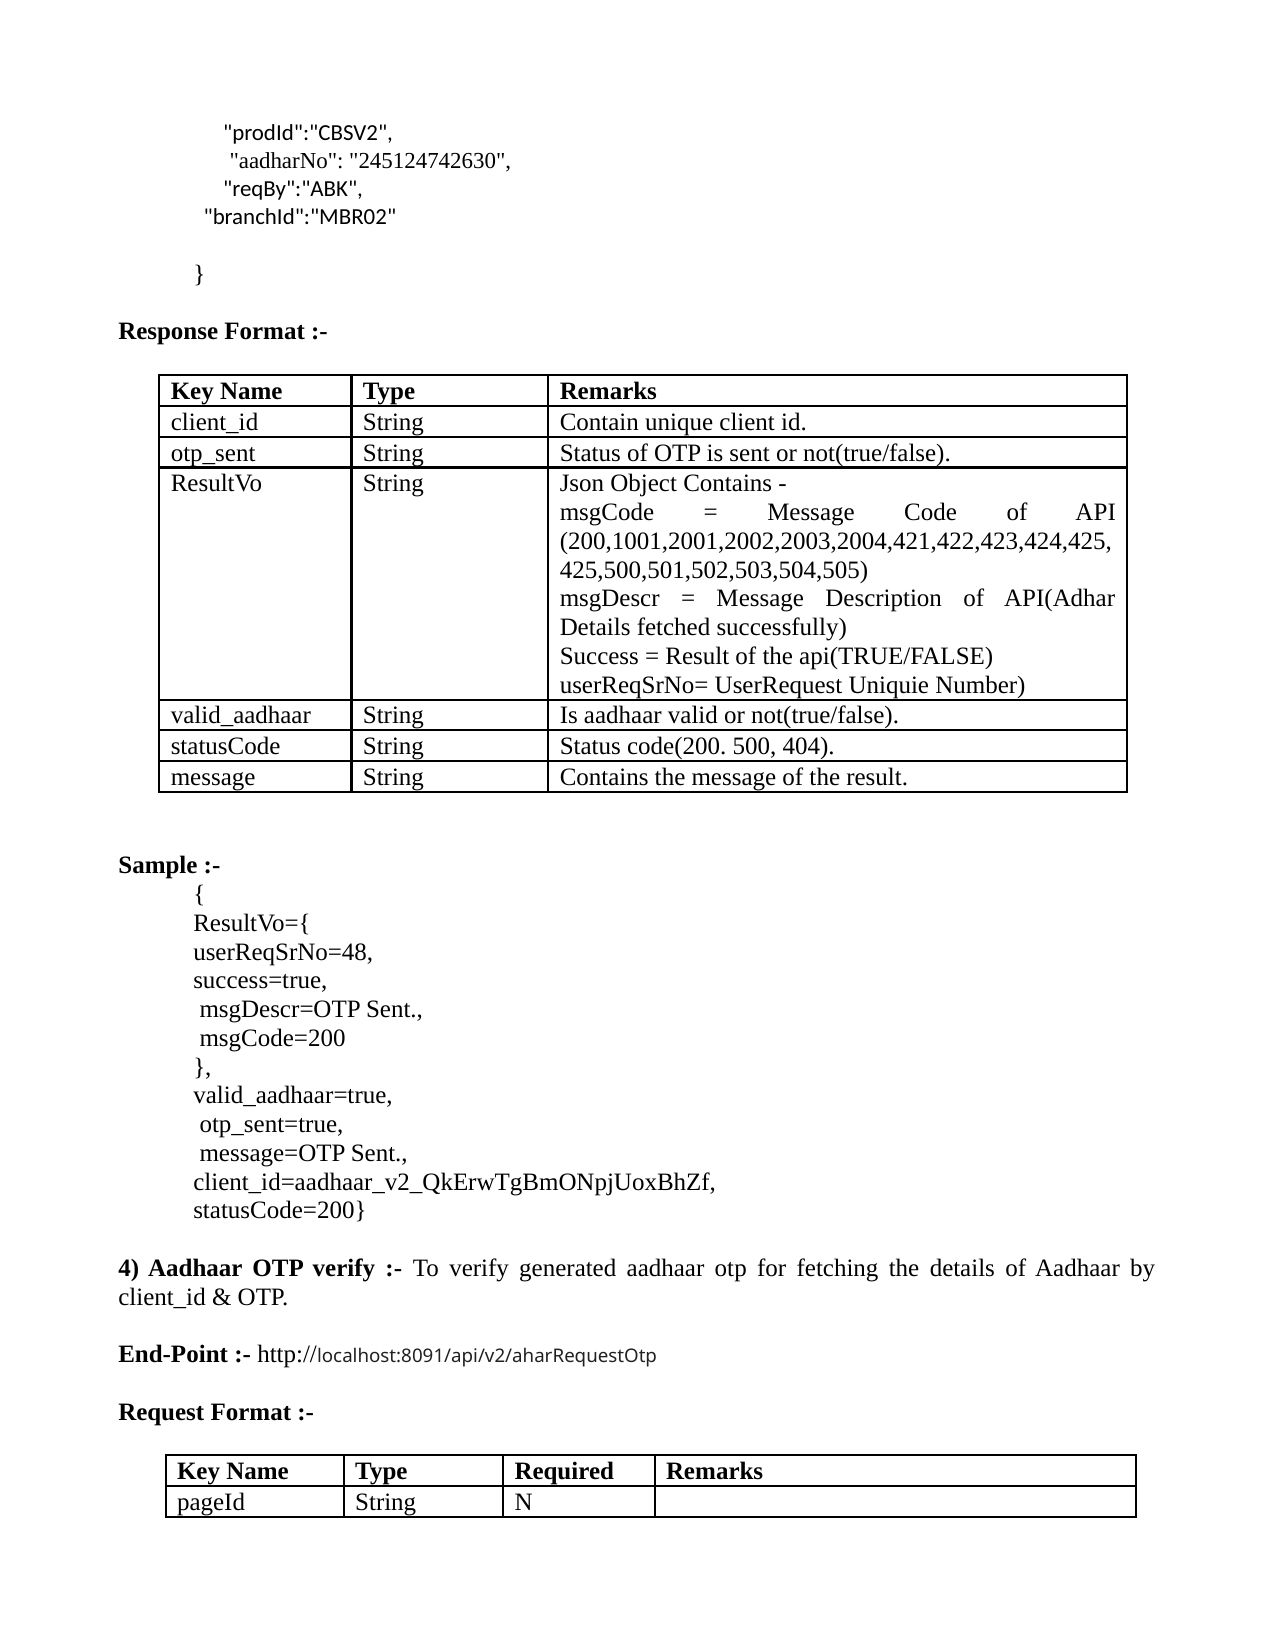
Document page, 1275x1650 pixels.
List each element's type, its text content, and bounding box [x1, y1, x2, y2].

text { [118, 879, 1157, 908]
table_cell [656, 1487, 666, 1516]
table_cell String [353, 469, 547, 698]
table_cell client_id [160, 407, 171, 436]
table_cell message [340, 762, 350, 791]
table_cell String [353, 438, 547, 466]
text Request Format :- [118, 1397, 1157, 1426]
table_cell pageId [167, 1487, 177, 1516]
table_cell valid_aadhaar [160, 701, 171, 729]
table_cell N [643, 1487, 654, 1516]
text Sample :- [118, 851, 1157, 879]
text 4) Aadhaar OTP verify :- To verify generated aadhaar otp for fetching the details of Aadhaar by client_id & OTP. [118, 1253, 1157, 1311]
text }, [118, 1052, 1157, 1081]
table_header Type [353, 376, 547, 405]
table_cell String [537, 407, 547, 436]
table_header Required [504, 1456, 654, 1485]
table_cell String [345, 1487, 355, 1516]
text End-Point :- http://localhost:8091/api/v2/aharRequestOtp [118, 1339, 1157, 1368]
text "reqBy":"ABK", [118, 174, 1157, 202]
table_header Key Name [167, 1456, 343, 1485]
text client_id=aadhaar_v2_QkErwTgBmONpjUoxBhZf, [118, 1167, 1157, 1196]
text "prodId":"CBSV2", [118, 118, 1157, 146]
table_cell String [353, 407, 363, 436]
table_cell Json Object Contains - msgCode = Message Code of API (200,1001,2001,2002,2003,2004,421,422,423,424,425,425,500,501,502,503,504,505) msgDescr = Message Description of API(Adhar Details fetched successfully) Success = Result of the api(TRUE/FALSE) userReqSrNo= UserRequest Uniquie Number) [549, 469, 1126, 698]
table_cell statusCode [160, 731, 171, 760]
table_cell client_id [340, 407, 350, 436]
text otp_sent=true, [118, 1109, 1157, 1138]
text "aadharNo": "245124742630", [118, 146, 1157, 174]
table_header Key Name [160, 376, 350, 405]
text message=OTP Sent., [118, 1138, 1157, 1167]
text "branchId":"MBR02" [193, 202, 1157, 230]
text } [193, 259, 1157, 288]
text msgDescr=OTP Sent., [118, 994, 1157, 1023]
table_header Type [345, 1456, 502, 1485]
table_cell otp_sent [340, 438, 350, 466]
table_cell [1125, 1487, 1135, 1516]
table_cell ResultVo [160, 469, 350, 698]
table_cell String [353, 701, 547, 729]
table_header Remarks [656, 1456, 1135, 1485]
table_cell statusCode [340, 731, 350, 760]
text userReqSrNo=48, [118, 937, 1157, 966]
text msgCode=200 [118, 1023, 1157, 1052]
table_cell otp_sent [160, 438, 171, 466]
text ResultVo={ [118, 908, 1157, 937]
table_header Remarks [549, 376, 1126, 405]
table_cell String [353, 762, 547, 791]
text success=true, [118, 966, 1157, 994]
table_cell String [353, 731, 547, 760]
text valid_aadhaar=true, [118, 1081, 1157, 1109]
table_cell message [160, 762, 171, 791]
table_cell pageId [332, 1487, 343, 1516]
text Response Format :- [118, 316, 1157, 345]
table_cell N [504, 1487, 514, 1516]
table_cell String [492, 1487, 502, 1516]
text statusCode=200} [118, 1196, 1157, 1224]
table_cell valid_aadhaar [340, 701, 350, 729]
